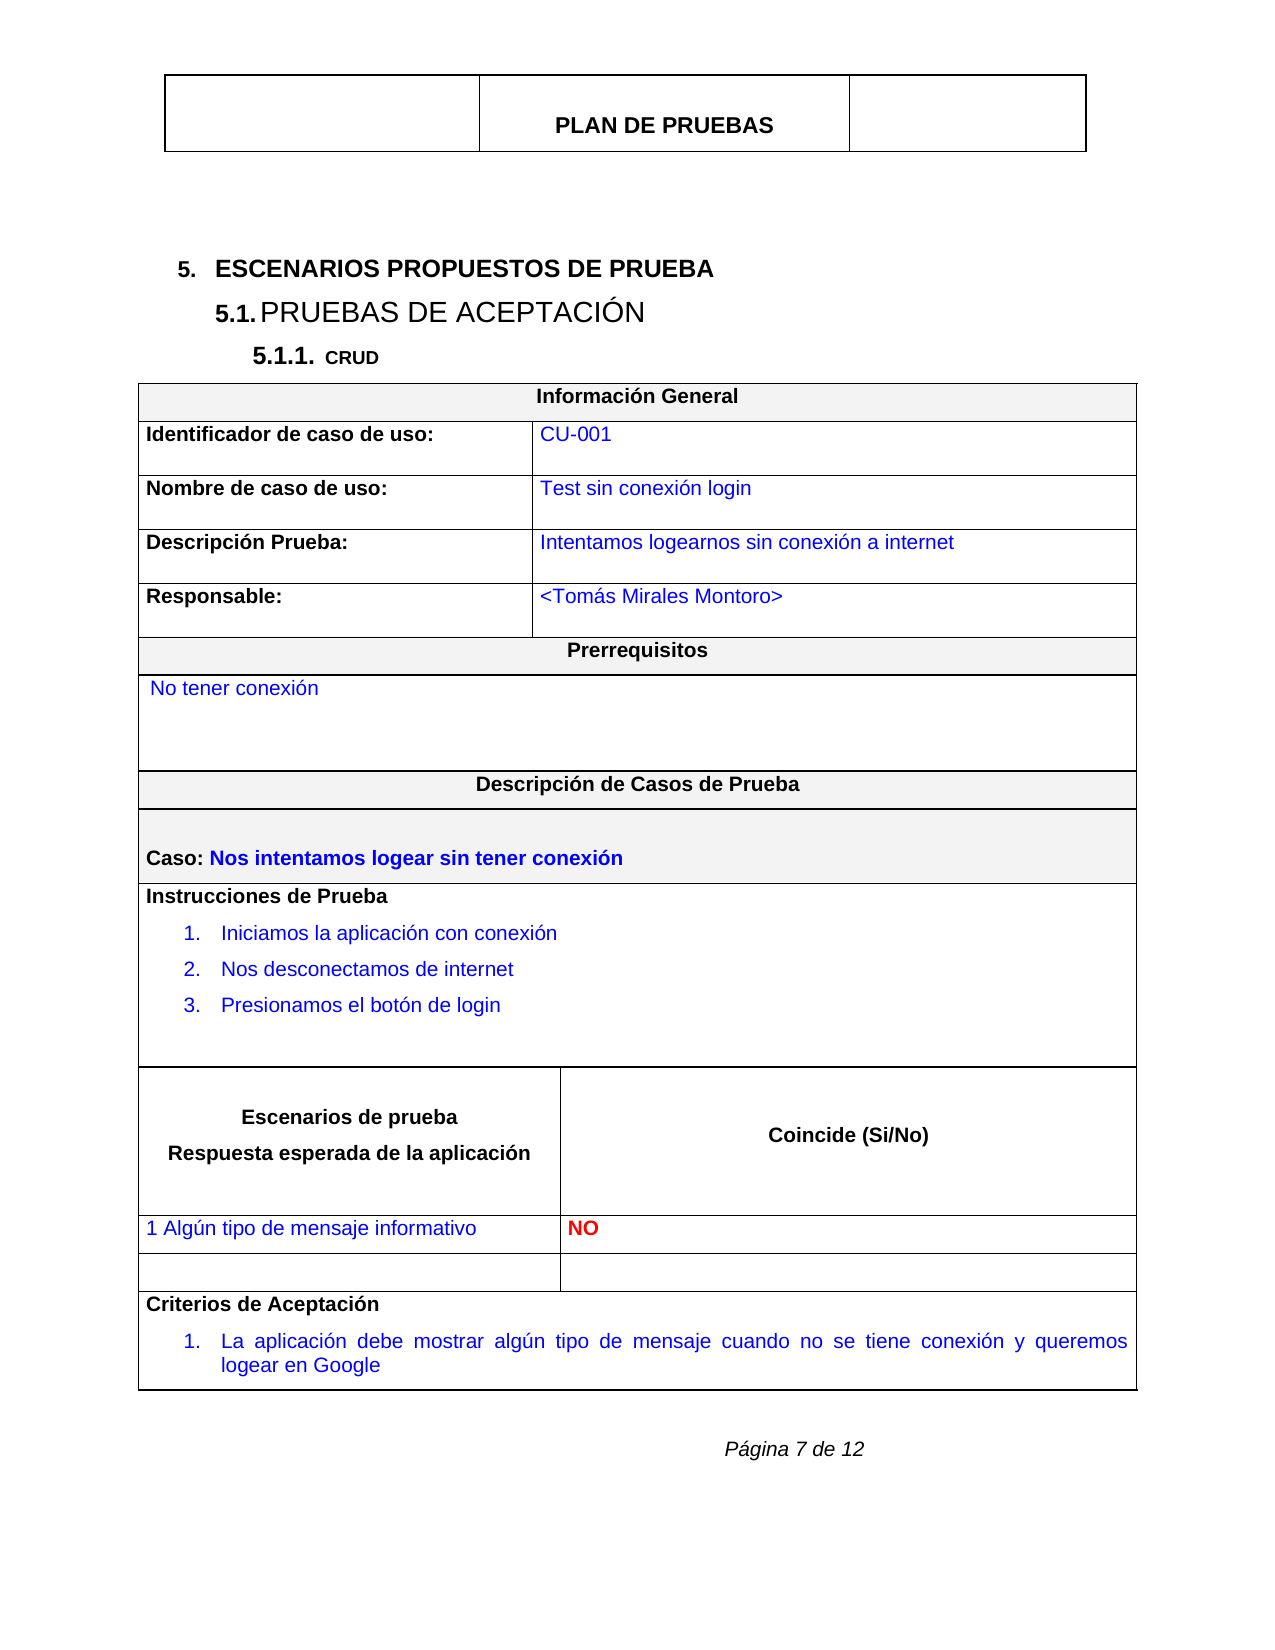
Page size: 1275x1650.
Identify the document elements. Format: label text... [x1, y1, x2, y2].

table_cell Nombre de caso de uso: [139, 476, 532, 528]
table_cell [139, 1254, 560, 1291]
table_cell Descripción Prueba: [139, 530, 532, 582]
subtitle PRUEBAS DE ACEPTACIÓN [215, 295, 1098, 329]
table_cell Identificador de caso de uso: [139, 422, 532, 474]
table_cell Test sin conexión login [533, 476, 1136, 528]
table_cell 1 Algún tipo de mensaje informativo [139, 1216, 560, 1253]
table_cell Escenarios de prueba Respuesta esperada de la aplicación [139, 1068, 560, 1215]
table_cell Instrucciones de Prueba Iniciamos la aplicación con conexión Nos desconectamos de internet Presionamos el botón de login [139, 884, 1136, 1066]
table_cell Descripción de Casos de Prueba [139, 772, 1136, 808]
table_header Información General [139, 384, 1136, 421]
table_cell CU-001 [533, 422, 1136, 474]
subtitle CRUD [252, 341, 1098, 370]
table_cell Criterios de Aceptación La aplicación debe mostrar algún tipo de mensaje cuando no se tiene conexión y queremos logear en Google [139, 1292, 1136, 1389]
table_cell Intentamos logearnos sin conexión a internet [533, 530, 1136, 582]
table_cell Coincide (Si/No) [561, 1068, 1136, 1215]
table_cell Caso: Nos intentamos logear sin tener conexión [139, 810, 1136, 882]
table_cell Responsable: [139, 584, 532, 636]
subtitle ESCENARIOS PROPUESTOS DE PRUEBA [177, 254, 1098, 283]
table_cell [561, 1254, 1136, 1291]
table_cell Prerrequisitos [139, 638, 1136, 674]
table_cell NO [561, 1216, 1136, 1253]
table_cell <Tomás Mirales Montoro> [533, 584, 1136, 636]
table_cell No tener conexión [139, 676, 1136, 770]
